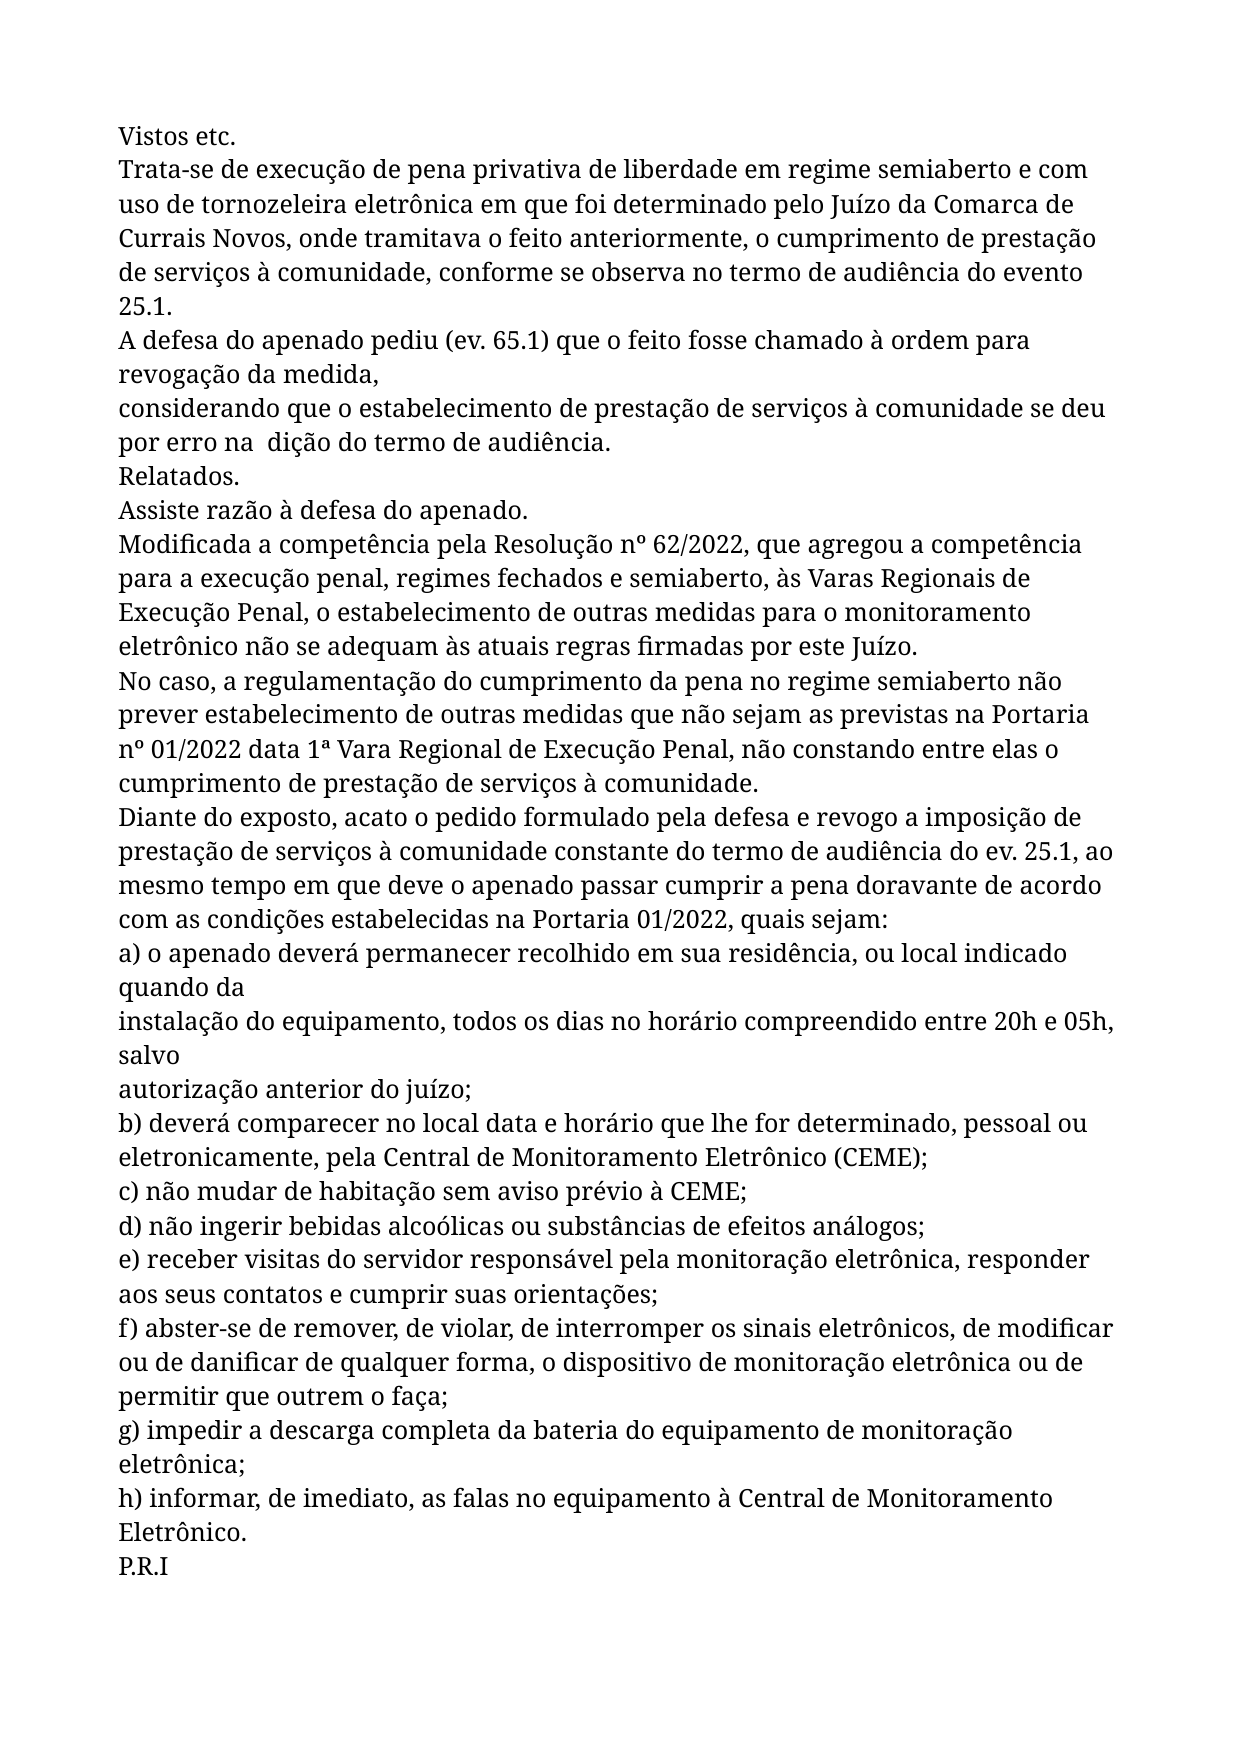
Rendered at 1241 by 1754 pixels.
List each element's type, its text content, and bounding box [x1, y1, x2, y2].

text Vistos etc. Trata-se de execução de pena privativa de liberdade em regime semiaberto e com uso de tornozeleira eletrônica em que foi determinado pelo Juízo da Comarca de Currais Novos, onde tramitava o feito anteriormente, o cumprimento de prestação de serviços à comunidade, conforme se observa no termo de audiência do evento 25.1. A defesa do apenado pediu (ev. 65.1) que o feito fosse chamado à ordem para revogação da medida, considerando que o estabelecimento de prestação de serviços à comunidade se deu por erro na dição do termo de audiência. Relatados. Assiste razão à defesa do apenado. Modificada a competência pela Resolução nº 62/2022, que agregou a competência para a execução penal, regimes fechados e semiaberto, às Varas Regionais de Execução Penal, o estabelecimento de outras medidas para o monitoramento eletrônico não se adequam às atuais regras firmadas por este Juízo. No caso, a regulamentação do cumprimento da pena no regime semiaberto não prever estabelecimento de outras medidas que não sejam as previstas na Portaria nº 01/2022 data 1ª Vara Regional de Execução Penal, não constando entre elas o cumprimento de prestação de serviços à comunidade. Diante do exposto, acato o pedido formulado pela defesa e revogo a imposição de prestação de serviços à comunidade constante do termo de audiência do ev. 25.1, ao mesmo tempo em que deve o apenado passar cumprir a pena doravante de acordo com as condições estabelecidas na Portaria 01/2022, quais sejam: a) o apenado deverá permanecer recolhido em sua residência, ou local indicado quando da instalação do equipamento, todos os dias no horário compreendido entre 20h e 05h, salvo autorização anterior do juízo; b) deverá comparecer no local data e horário que lhe for determinado, pessoal ou eletronicamente, pela Central de Monitoramento Eletrônico (CEME); c) não mudar de habitação sem aviso prévio à CEME; d) não ingerir bebidas alcoólicas ou substâncias de efeitos análogos; e) receber visitas do servidor responsável pela monitoração eletrônica, responder aos seus contatos e cumprir suas orientações; [118, 118, 1122, 1310]
text f) abster-se de remover, de violar, de interromper os sinais eletrônicos, de modificar ou de danificar de qualquer forma, o dispositivo de monitoração eletrônica ou de permitir que outrem o faça; g) impedir a descarga completa da bateria do equipamento de monitoração eletrônica; h) informar, de imediato, as falas no equipamento à Central de Monitoramento Eletrônico. P.R.I [118, 1310, 1122, 1583]
